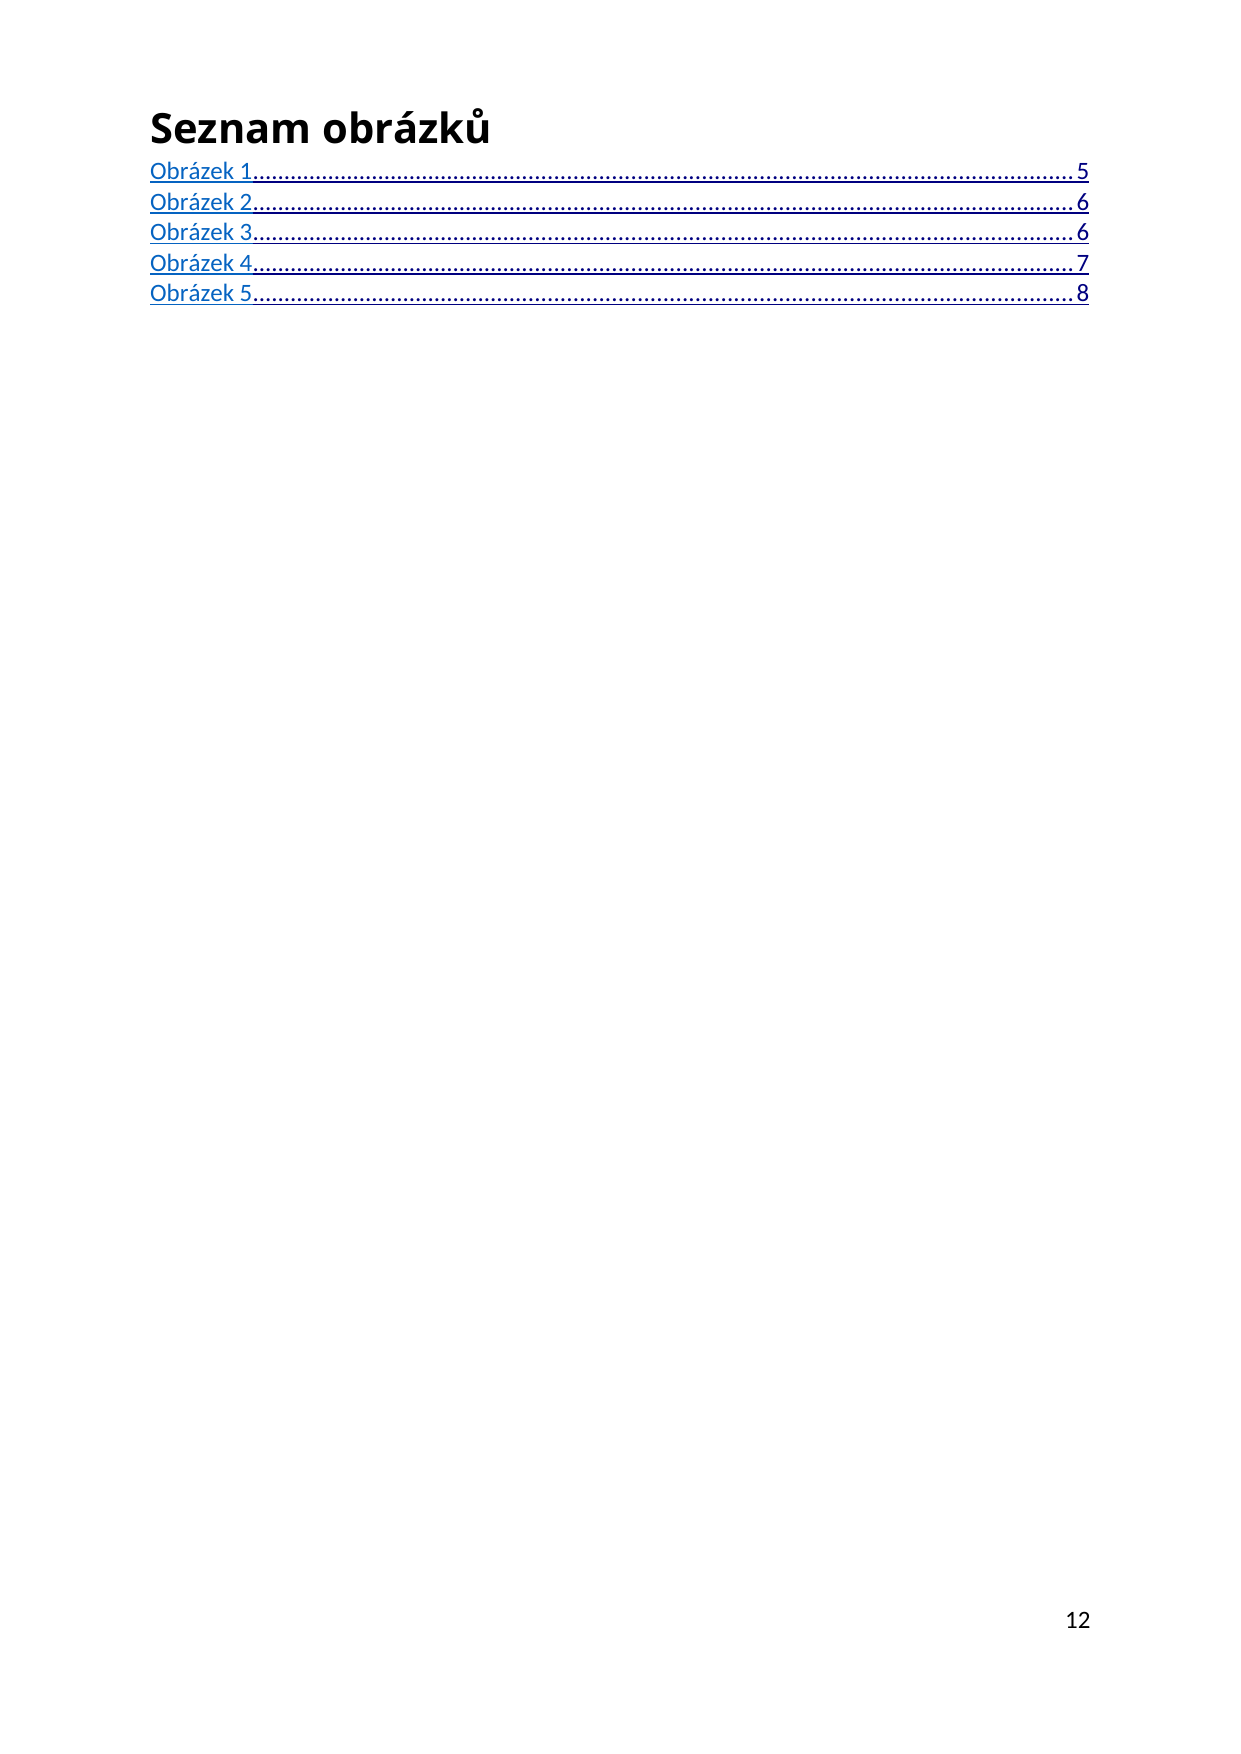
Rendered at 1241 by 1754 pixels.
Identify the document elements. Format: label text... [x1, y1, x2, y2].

text Obrázek 2 6 [150, 186, 1090, 217]
text Obrázek 3 6 [150, 217, 1090, 247]
text Obrázek 1 5 [150, 156, 1090, 186]
text Obrázek 4 7 [150, 247, 1090, 278]
subtitle Seznam obrázků [150, 99, 1090, 156]
text Obrázek 5 8 [150, 278, 1090, 308]
